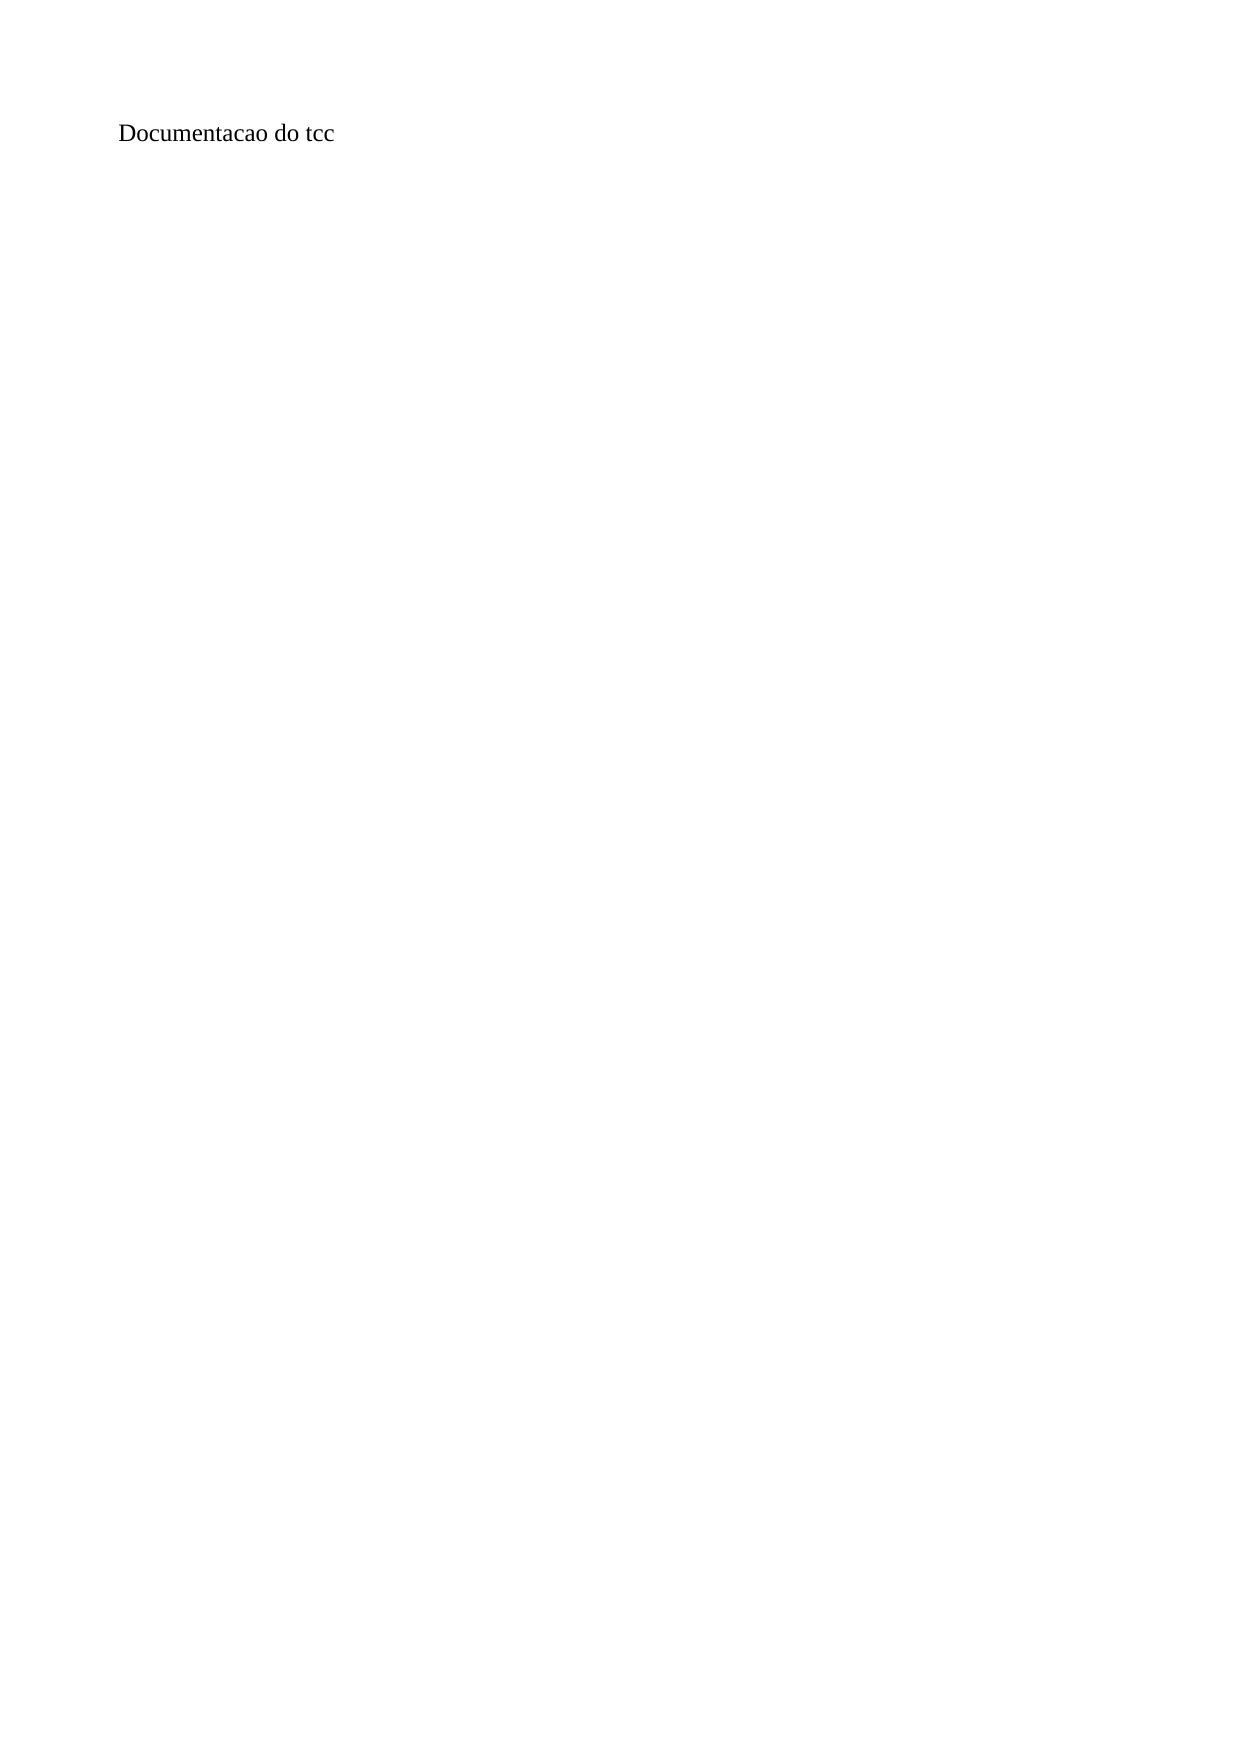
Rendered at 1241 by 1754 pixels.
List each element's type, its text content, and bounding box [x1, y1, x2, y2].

text Documentacao do tcc [118, 118, 1122, 147]
